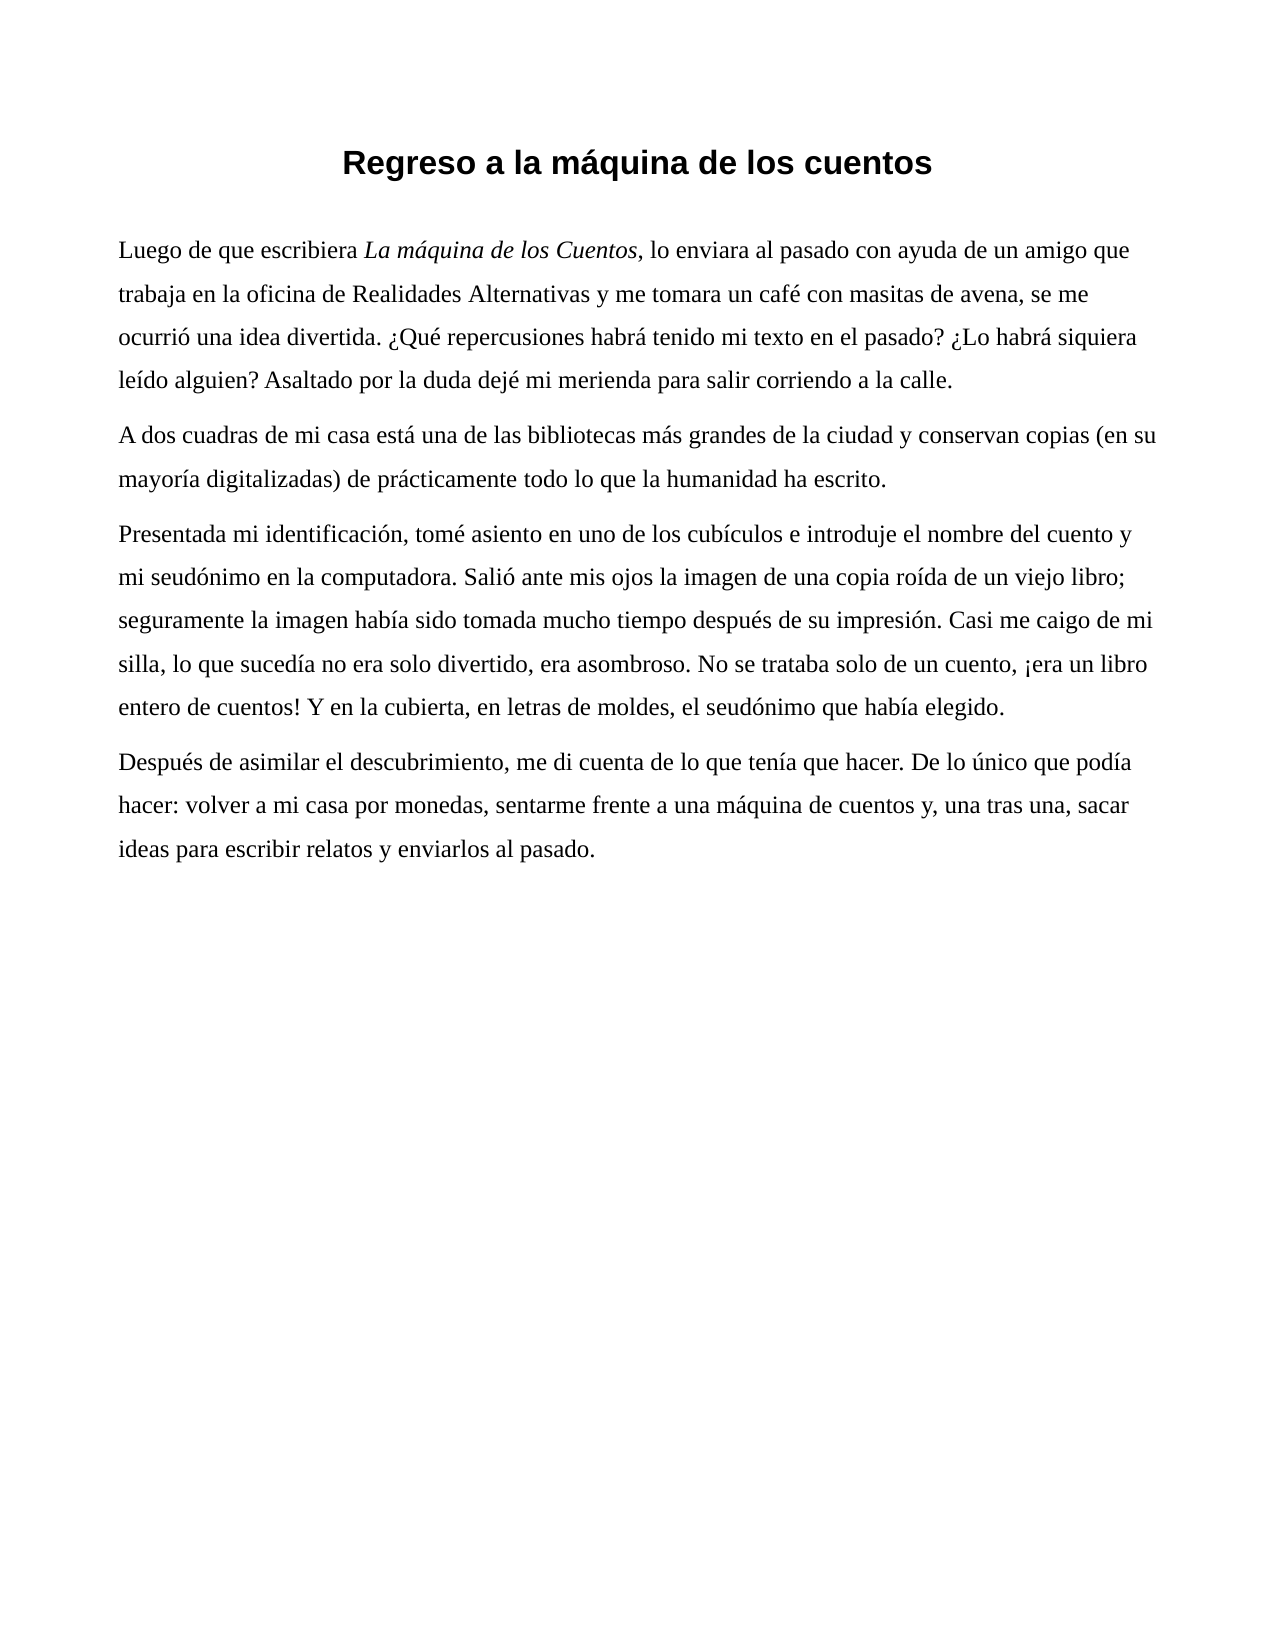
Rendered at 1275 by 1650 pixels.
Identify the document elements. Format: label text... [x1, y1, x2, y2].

subtitle Regreso a la máquina de los cuentos [118, 143, 1157, 182]
text Después de asimilar el descubrimiento, me di cuenta de lo que tenía que hacer. De lo único que podía hacer: volver a mi casa por monedas, sentarme frente a una máquina de cuentos y, una tras una, sacar ideas para escribir relatos y enviarlos al pasado. [118, 747, 1157, 862]
text Luego de que escribiera La máquina de los Cuentos, lo enviara al pasado con ayuda de un amigo que trabaja en la oficina de Realidades Alternativas y me tomara un café con masitas de avena, se me ocurrió una idea divertida. ¿Qué repercusiones habrá tenido mi texto en el pasado? ¿Lo habrá siquiera leído alguien? Asaltado por la duda dejé mi merienda para salir corriendo a la calle. [118, 236, 1157, 394]
text A dos cuadras de mi casa está una de las bibliotecas más grandes de la ciudad y conservan copias (en su mayoría digitalizadas) de prácticamente todo lo que la humanidad ha escrito. [118, 421, 1157, 492]
text Presentada mi identificación, tomé asiento en uno de los cubículos e introduje el nombre del cuento y mi seudónimo en la computadora. Salió ante mis ojos la imagen de una copia roída de un viejo libro; seguramente la imagen había sido tomada mucho tiempo después de su impresión. Casi me caigo de mi silla, lo que sucedía no era solo divertido, era asombroso. No se trataba solo de un cuento, ¡era un libro entero de cuentos! Y en la cubierta, en letras de moldes, el seudónimo que había elegido. [118, 519, 1157, 721]
